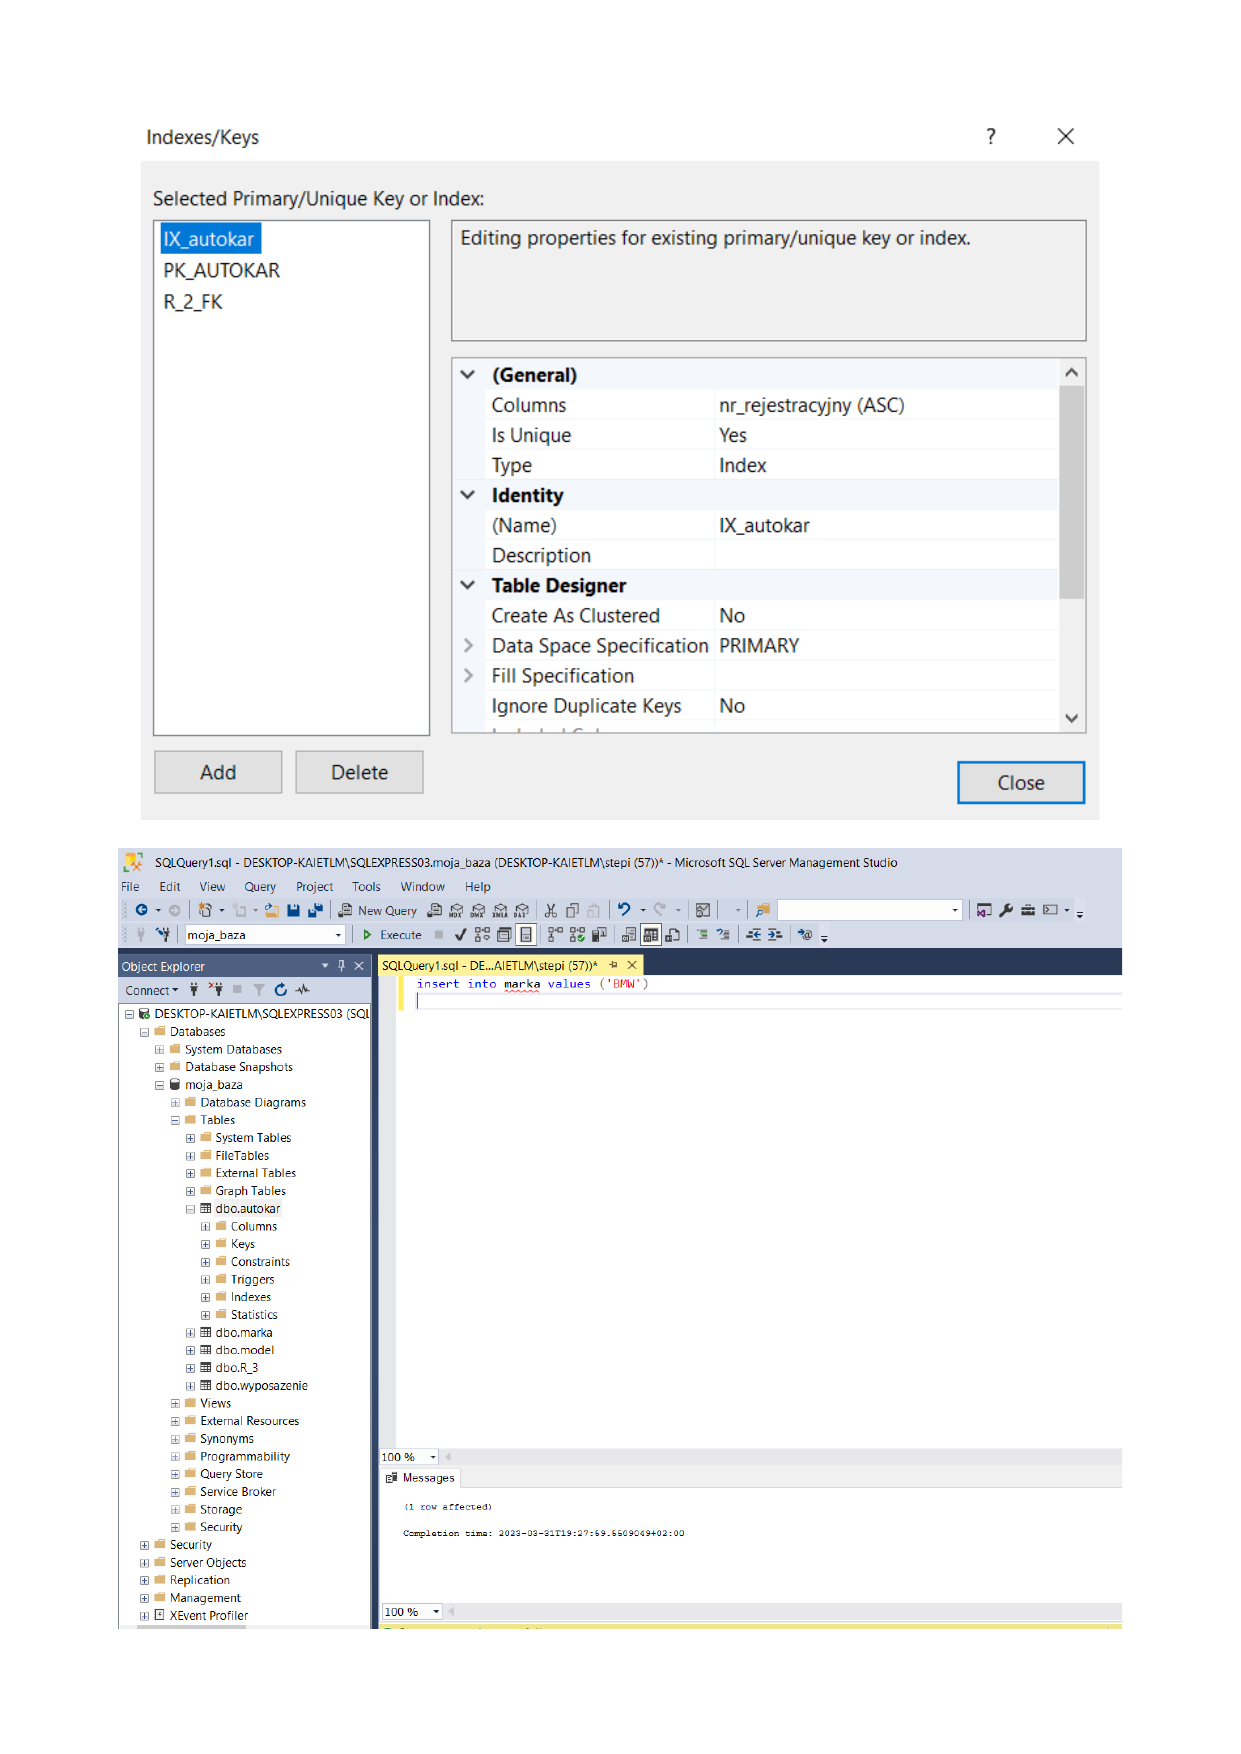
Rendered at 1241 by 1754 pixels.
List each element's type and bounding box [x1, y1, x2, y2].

picture [140, 118, 1100, 820]
picture [118, 848, 1123, 1629]
